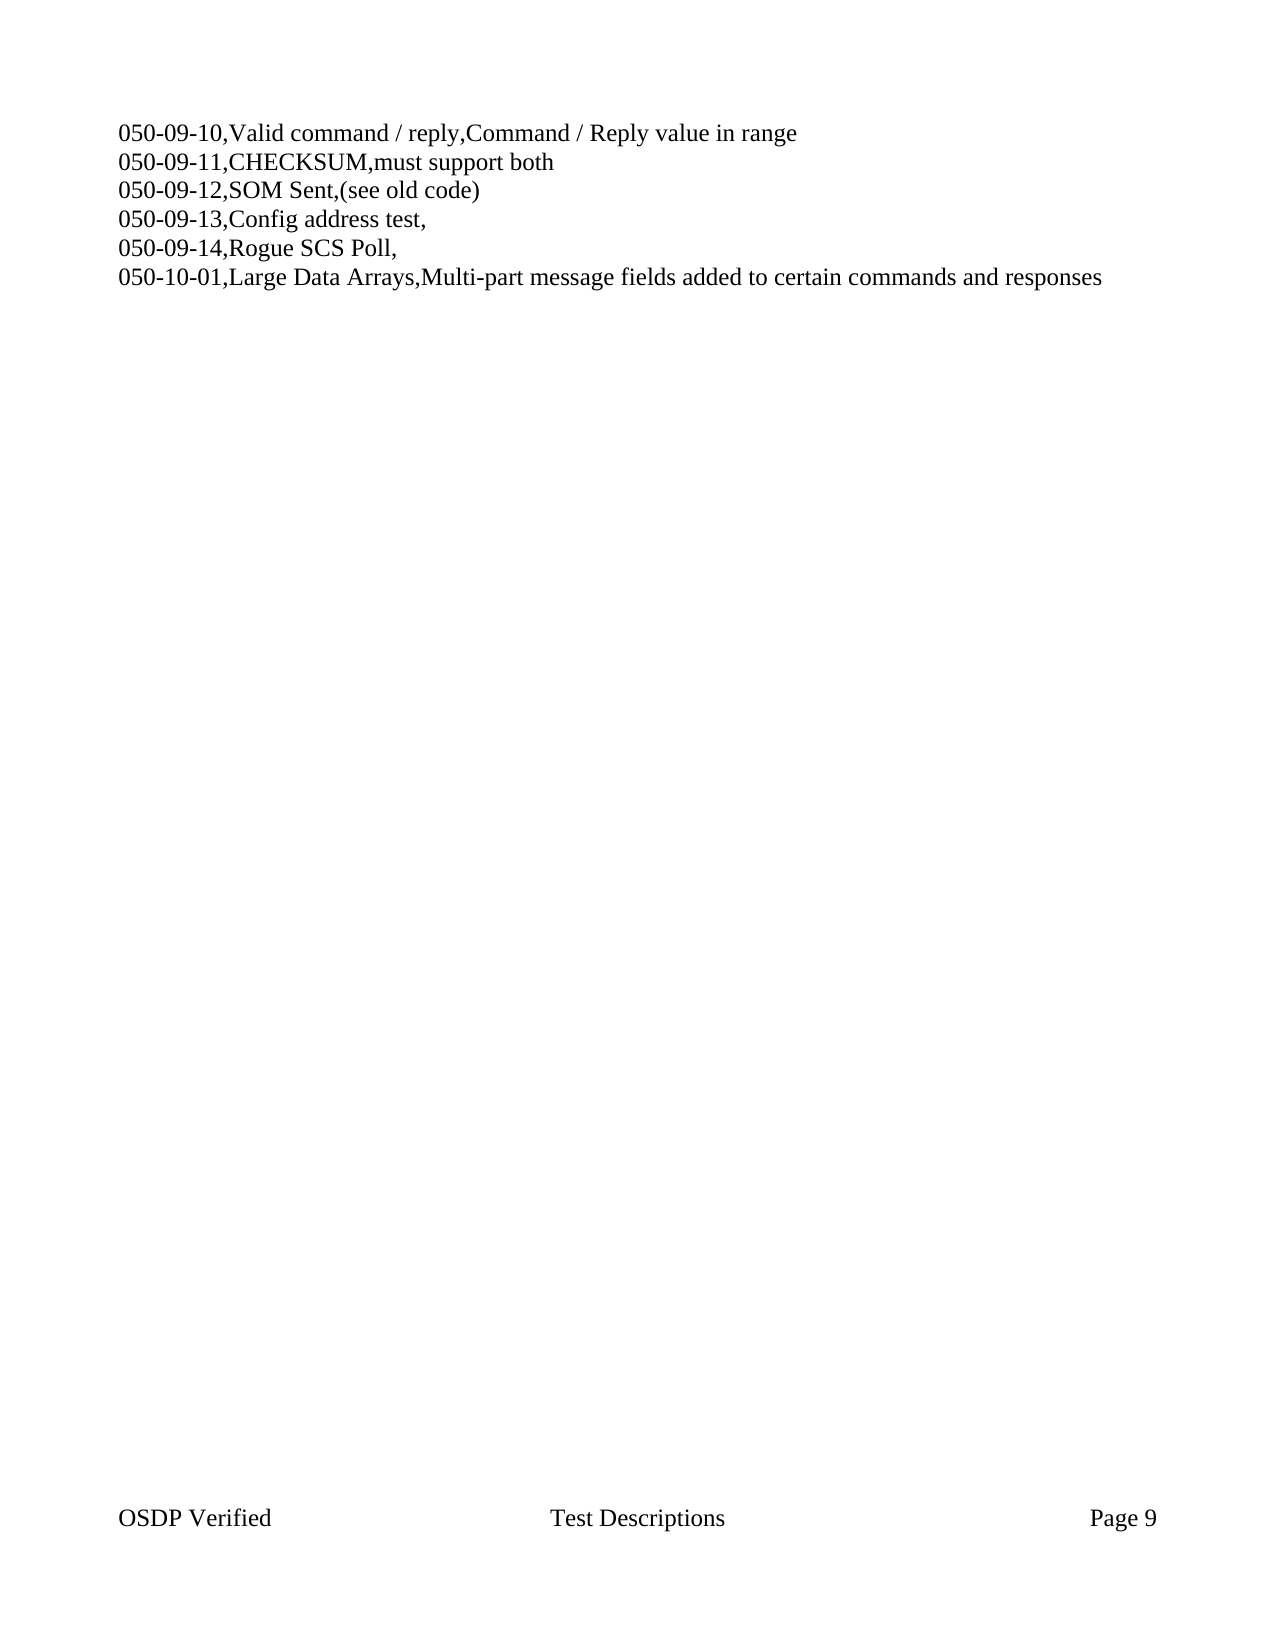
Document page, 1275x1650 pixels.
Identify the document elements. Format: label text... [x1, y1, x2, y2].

text 050-09-12,SOM Sent,(see old code) [118, 176, 1157, 204]
text 050-09-13,Config address test, [118, 204, 1157, 233]
text 050-09-14,Rogue SCS Poll, [118, 233, 1157, 262]
text 050-09-10,Valid command / reply,Command / Reply value in range [118, 118, 1157, 147]
text 050-09-11,CHECKSUM,must support both [118, 147, 1157, 176]
text 050-10-01,Large Data Arrays,Multi-part message fields added to certain commands and responses [118, 262, 1157, 291]
